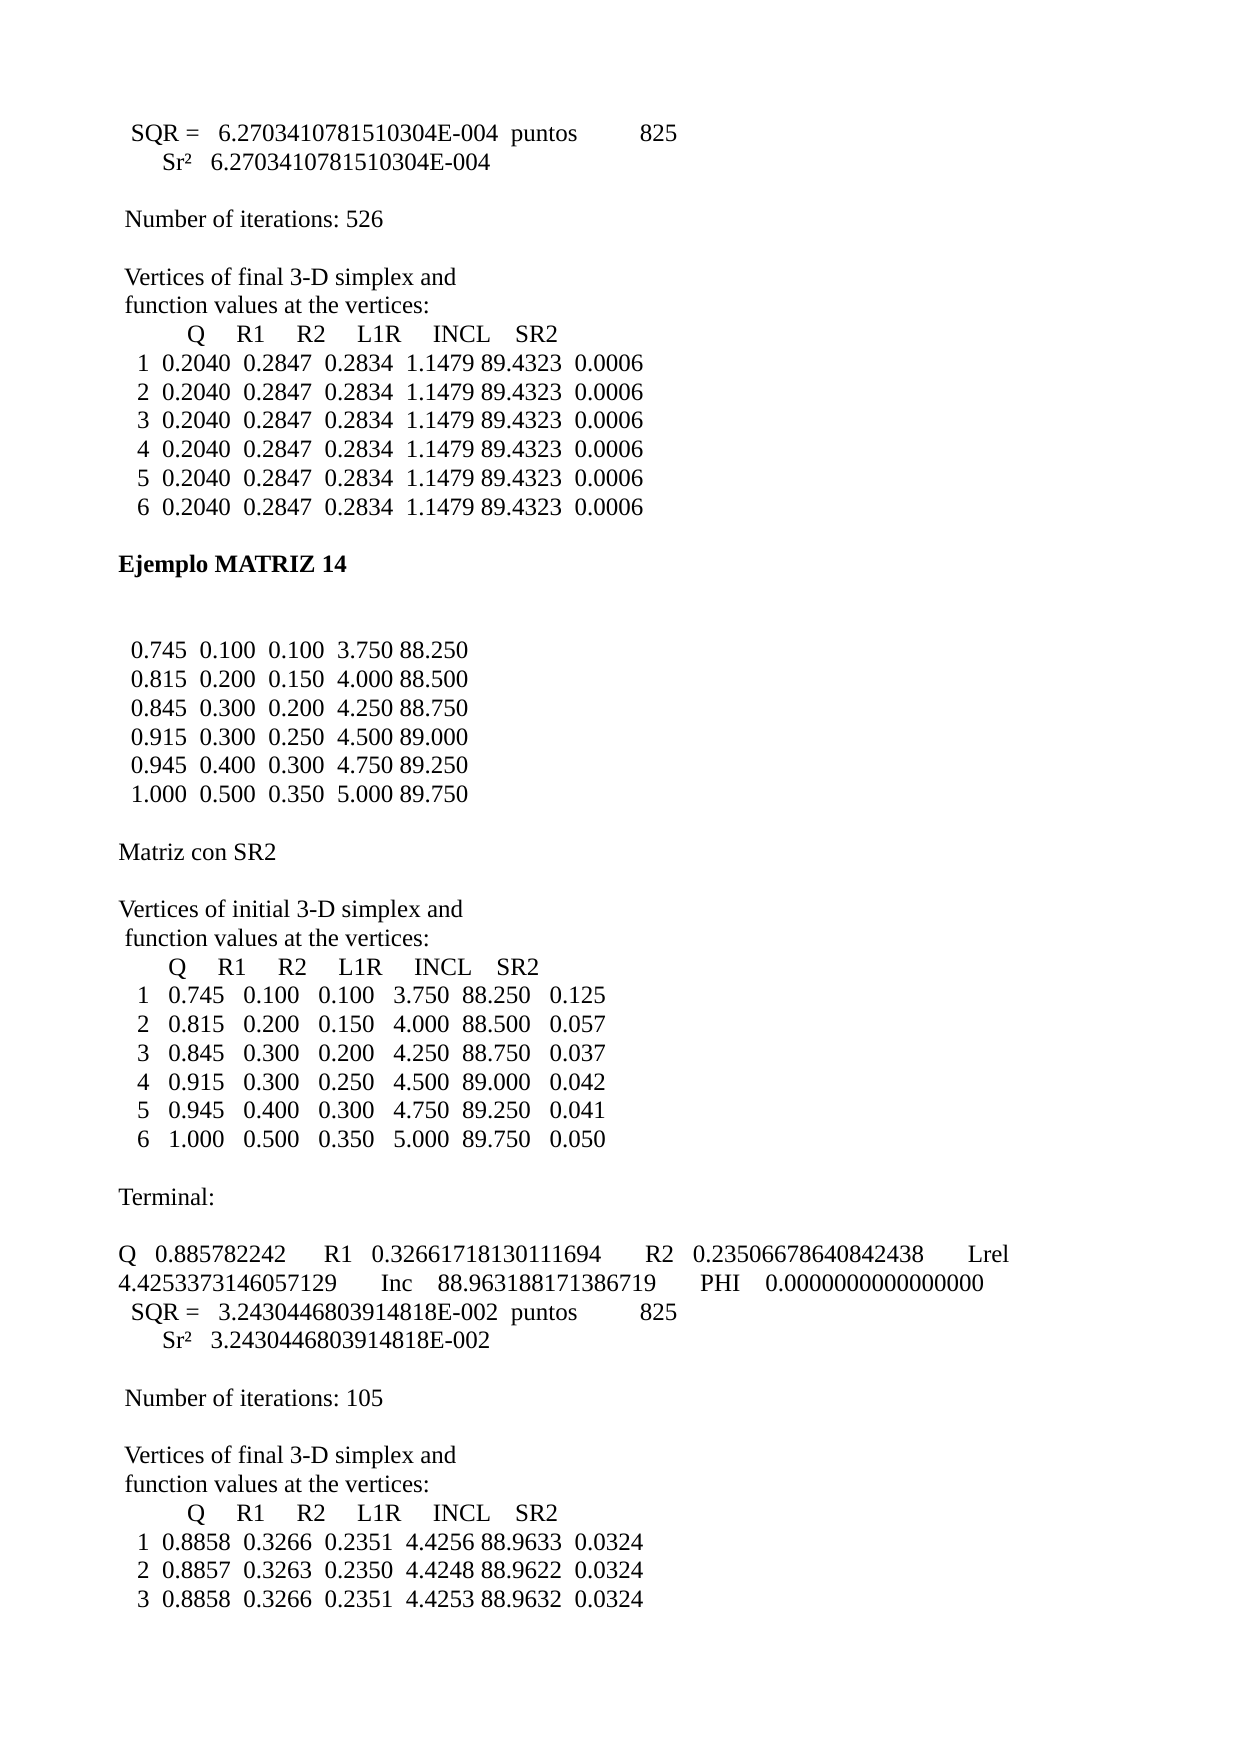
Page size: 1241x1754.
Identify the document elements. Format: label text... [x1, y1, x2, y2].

text Q R1 R2 L1R INCL SR2 [118, 1498, 1122, 1527]
text function values at the vertices: [118, 291, 1122, 319]
text 1.000 0.500 0.350 5.000 89.750 [118, 779, 1122, 808]
text 5 0.945 0.400 0.300 4.750 89.250 0.041 [118, 1096, 1122, 1124]
text Sr² 6.2703410781510304E-004 [118, 147, 1122, 176]
text 3 0.845 0.300 0.200 4.250 88.750 0.037 [118, 1038, 1122, 1067]
text 6 0.2040 0.2847 0.2834 1.1479 89.4323 0.0006 [118, 492, 1122, 521]
text Terminal: [118, 1182, 1122, 1211]
text 0.815 0.200 0.150 4.000 88.500 [118, 664, 1122, 693]
text 0.845 0.300 0.200 4.250 88.750 [118, 693, 1122, 722]
text Vertices of final 3-D simplex and [118, 1441, 1122, 1469]
text Number of iterations: 105 [118, 1383, 1122, 1412]
text function values at the vertices: [118, 923, 1122, 952]
text Vertices of initial 3-D simplex and [118, 894, 1122, 923]
text Q 0.885782242 R1 0.32661718130111694 R2 0.23506678640842438 Lrel 4.4253373146057129 Inc 88.963188171386719 PHI 0.0000000000000000 [118, 1239, 1122, 1297]
text Sr² 3.2430446803914818E-002 [118, 1326, 1122, 1354]
text Vertices of final 3-D simplex and [118, 262, 1122, 291]
text Q R1 R2 L1R INCL SR2 [118, 952, 1122, 981]
text 1 0.745 0.100 0.100 3.750 88.250 0.125 [118, 981, 1122, 1009]
text function values at the vertices: [118, 1469, 1122, 1498]
text 3 0.8858 0.3266 0.2351 4.4253 88.9632 0.0324 [118, 1584, 1122, 1613]
text Number of iterations: 526 [118, 204, 1122, 233]
text SQR = 6.2703410781510304E-004 puntos 825 [118, 118, 1122, 147]
text 0.745 0.100 0.100 3.750 88.250 [118, 636, 1122, 664]
text 1 0.2040 0.2847 0.2834 1.1479 89.4323 0.0006 [118, 348, 1122, 377]
text 5 0.2040 0.2847 0.2834 1.1479 89.4323 0.0006 [118, 463, 1122, 492]
text SQR = 3.2430446803914818E-002 puntos 825 [118, 1297, 1122, 1326]
text 0.915 0.300 0.250 4.500 89.000 [118, 722, 1122, 751]
text 2 0.815 0.200 0.150 4.000 88.500 0.057 [118, 1009, 1122, 1038]
text 6 1.000 0.500 0.350 5.000 89.750 0.050 [118, 1124, 1122, 1153]
text Q R1 R2 L1R INCL SR2 [118, 319, 1122, 348]
text Matriz con SR2 [118, 837, 1122, 866]
text 1 0.8858 0.3266 0.2351 4.4256 88.9633 0.0324 [118, 1527, 1122, 1556]
text 4 0.915 0.300 0.250 4.500 89.000 0.042 [118, 1067, 1122, 1096]
text 2 0.8857 0.3263 0.2350 4.4248 88.9622 0.0324 [118, 1556, 1122, 1584]
text 0.945 0.400 0.300 4.750 89.250 [118, 751, 1122, 779]
text 2 0.2040 0.2847 0.2834 1.1479 89.4323 0.0006 [118, 377, 1122, 406]
text 4 0.2040 0.2847 0.2834 1.1479 89.4323 0.0006 [118, 434, 1122, 463]
text 3 0.2040 0.2847 0.2834 1.1479 89.4323 0.0006 [118, 406, 1122, 434]
text Ejemplo MATRIZ 14 [118, 549, 1122, 578]
